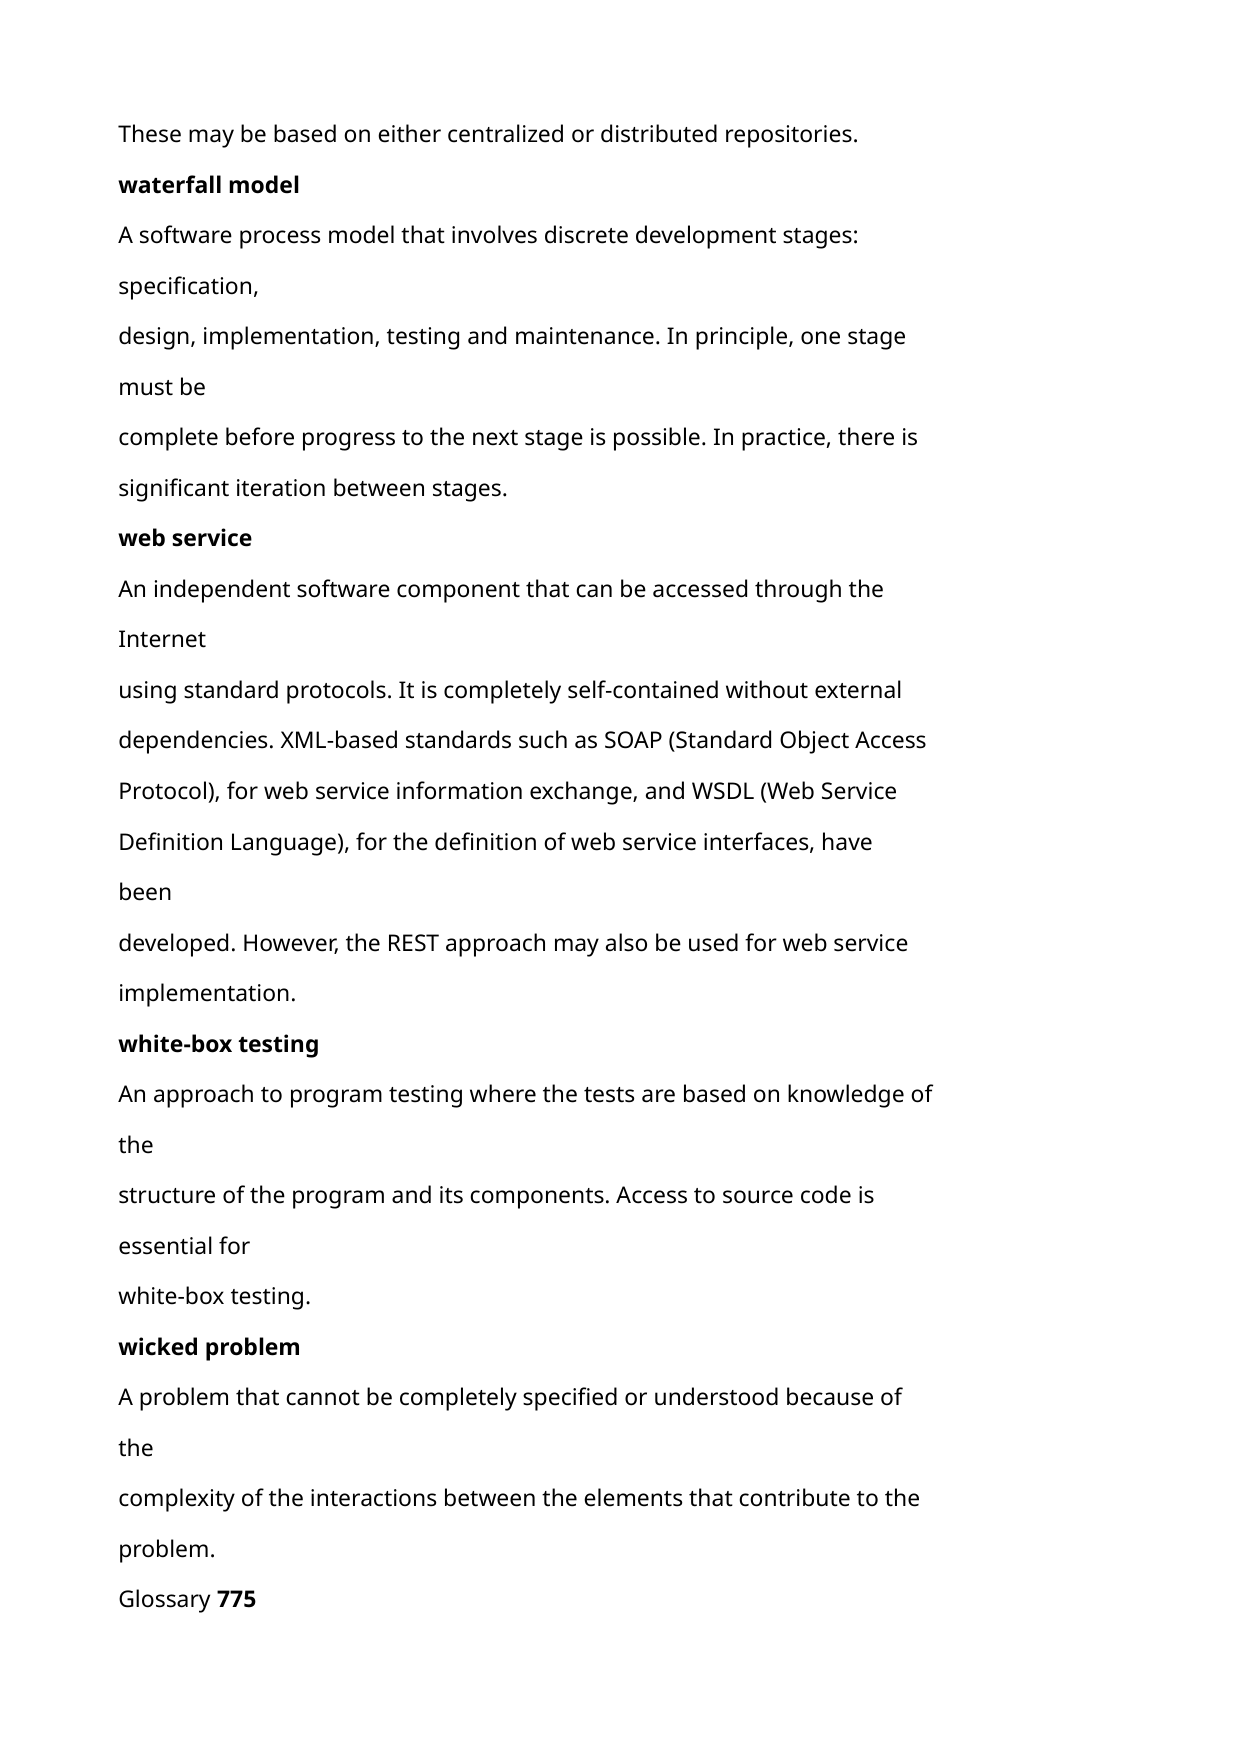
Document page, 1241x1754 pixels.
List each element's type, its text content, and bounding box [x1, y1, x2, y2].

text These may be based on either centralized or distributed repositories. [118, 118, 1122, 149]
text significant iteration between stages. [118, 472, 1122, 503]
text An approach to program testing where the tests are based on knowledge of [118, 1078, 1122, 1109]
text developed. However, the REST approach may also be used for web service [118, 926, 1122, 958]
text been [118, 876, 1122, 907]
text Definition Language), for the definition of web service interfaces, have [118, 825, 1122, 857]
text Protocol), for web service information exchange, and WSDL (Web Service [118, 775, 1122, 806]
text white-box testing [118, 1027, 1122, 1059]
text structure of the program and its components. Access to source code is [118, 1179, 1122, 1210]
text waterfall model [118, 169, 1122, 200]
text essential for [118, 1229, 1122, 1261]
text complexity of the interactions between the elements that contribute to the [118, 1482, 1122, 1513]
text web service [118, 522, 1122, 553]
text An independent software component that can be accessed through the [118, 573, 1122, 604]
text white-box testing. [118, 1280, 1122, 1311]
text Glossary 775 [118, 1583, 1122, 1614]
text dependencies. XML-based standards such as SOAP (Standard Object Access [118, 724, 1122, 756]
text the [118, 1128, 1122, 1160]
text design, implementation, testing and maintenance. In principle, one stage [118, 320, 1122, 351]
text must be [118, 371, 1122, 402]
text Internet [118, 623, 1122, 654]
text A software process model that involves discrete development stages: [118, 219, 1122, 250]
text implementation. [118, 977, 1122, 1008]
text problem. [118, 1533, 1122, 1564]
text A problem that cannot be completely specified or understood because of [118, 1381, 1122, 1412]
text the [118, 1432, 1122, 1463]
text wicked problem [118, 1331, 1122, 1362]
text complete before progress to the next stage is possible. In practice, there is [118, 421, 1122, 452]
text specification, [118, 270, 1122, 301]
text using standard protocols. It is completely self-contained without external [118, 674, 1122, 705]
